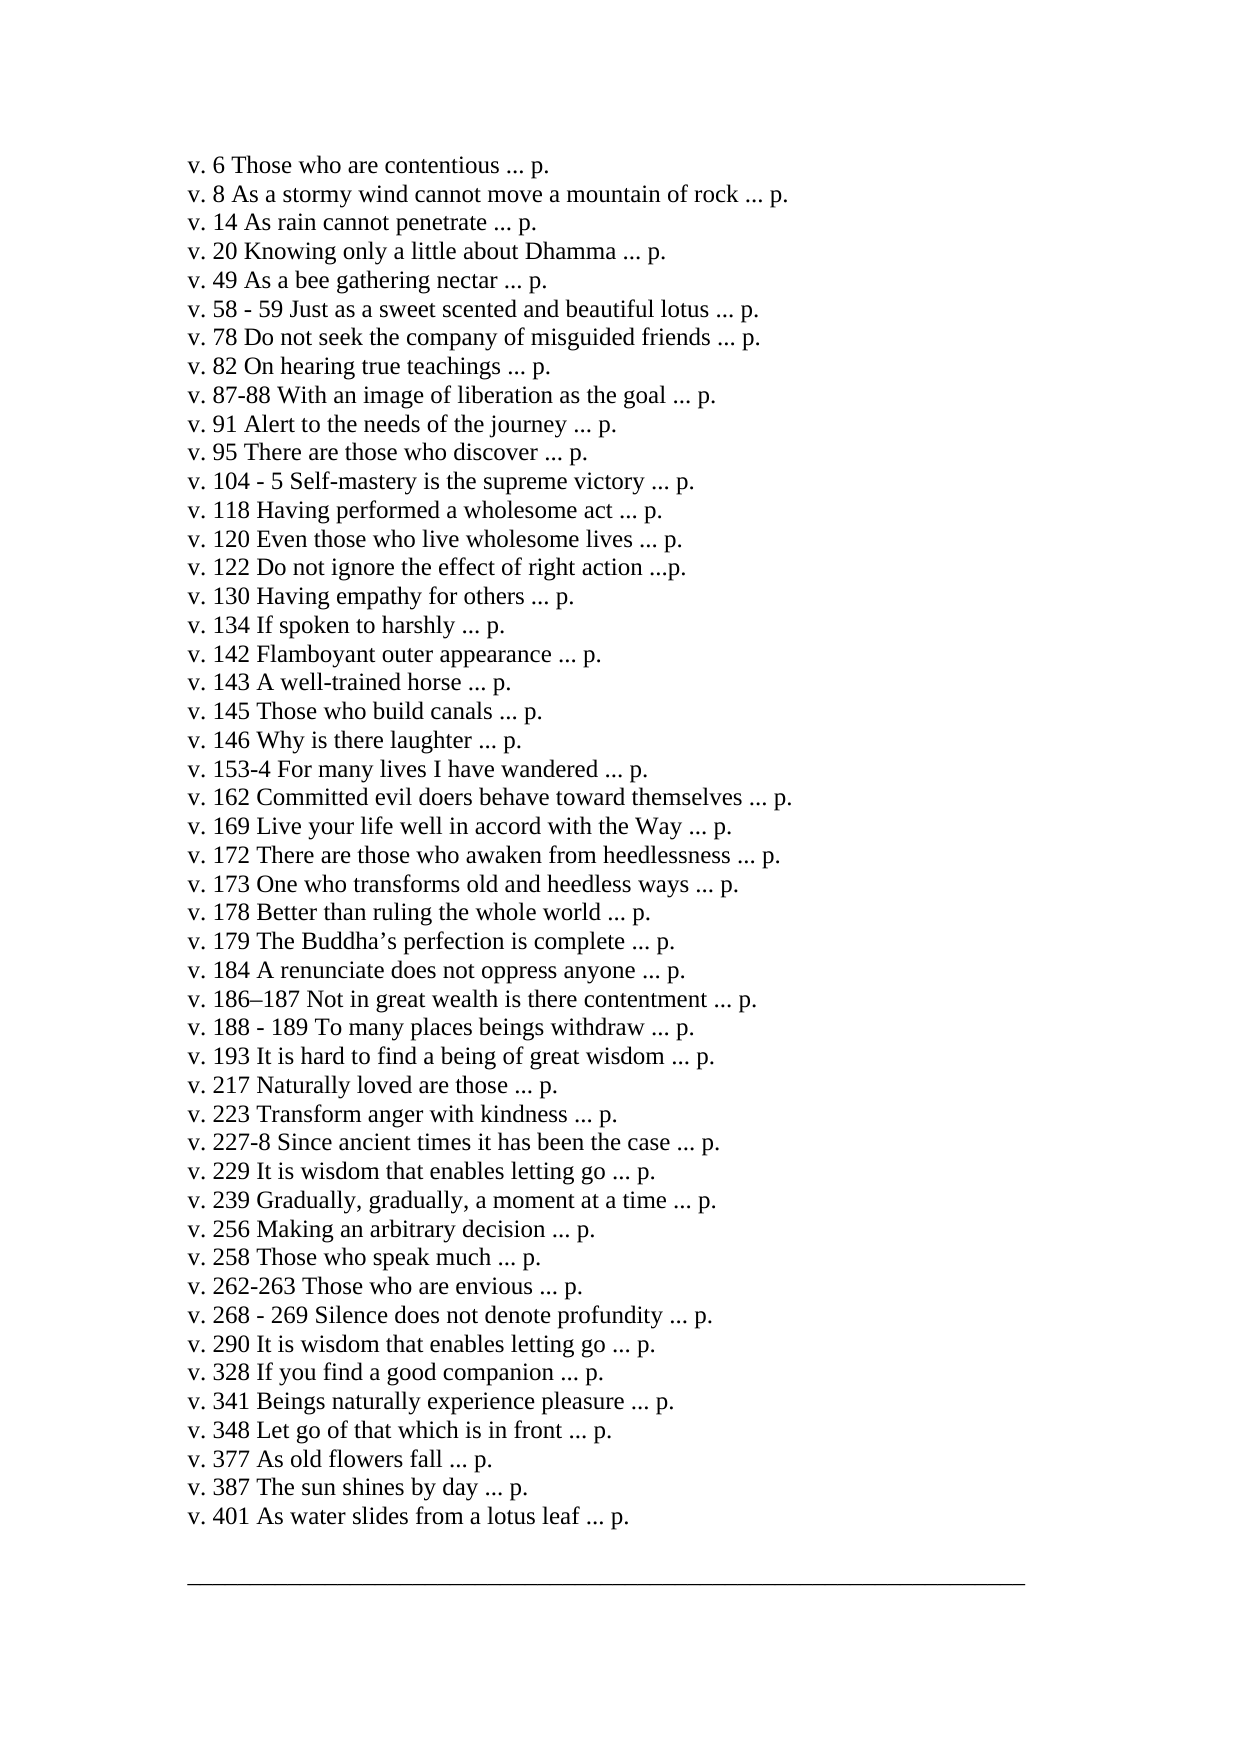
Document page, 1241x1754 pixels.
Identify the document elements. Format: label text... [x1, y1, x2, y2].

text v. 258 Those who speak much ... p. [187, 1242, 1053, 1271]
text v. 341 Beings naturally experience pleasure ... p. [187, 1386, 1053, 1415]
text v. 143 A well-trained horse ... p. [187, 667, 1053, 696]
text v. 256 Making an arbitrary decision ... p. [187, 1214, 1053, 1242]
text v. 387 The sun shines by day ... p. [187, 1472, 1053, 1501]
text v. 193 It is hard to find a being of great wisdom ... p. [187, 1041, 1053, 1070]
text v. 223 Transform anger with kindness ... p. [187, 1099, 1053, 1127]
text v. 268 - 269 Silence does not denote profundity ... p. [187, 1300, 1053, 1329]
text v. 20 Knowing only a little about Dhamma ... p. [187, 236, 1053, 265]
text v. 162 Committed evil doers behave toward themselves ... p. [187, 782, 1053, 811]
text v. 6 Those who are contentious ... p. [187, 150, 1053, 179]
text v. 173 One who transforms old and heedless ways ... p. [187, 869, 1053, 897]
text v. 153-4 For many lives I have wandered ... p. [187, 754, 1053, 782]
text v. 122 Do not ignore the effect of right action ...p. [187, 552, 1053, 581]
text v. 229 It is wisdom that enables letting go ... p. [187, 1156, 1053, 1185]
text v. 178 Better than ruling the whole world ... p. [187, 897, 1053, 926]
text v. 120 Even those who live wholesome lives ... p. [187, 524, 1053, 552]
text v. 186–187 Not in great wealth is there contentment ... p. [187, 984, 1053, 1012]
text v. 217 Naturally loved are those ... p. [187, 1070, 1053, 1099]
text v. 78 Do not seek the company of misguided friends ... p. [187, 322, 1053, 351]
text v. 134 If spoken to harshly ... p. [187, 610, 1053, 639]
text v. 377 As old flowers fall ... p. [187, 1444, 1053, 1472]
text v. 262-263 Those who are envious ... p. [187, 1271, 1053, 1300]
text v. 87-88 With an image of liberation as the goal ... p. [187, 380, 1053, 409]
text v. 239 Gradually, gradually, a moment at a time ... p. [187, 1185, 1053, 1214]
text v. 130 Having empathy for others ... p. [187, 581, 1053, 610]
text v. 82 On hearing true teachings ... p. [187, 351, 1053, 380]
text v. 172 There are those who awaken from heedlessness ... p. [187, 840, 1053, 869]
text v. 142 Flamboyant outer appearance ... p. [187, 639, 1053, 667]
text ___________________________________________________________________ [187, 1559, 1053, 1587]
text v. 188 - 189 To many places beings withdraw ... p. [187, 1012, 1053, 1041]
text v. 104 - 5 Self-mastery is the supreme victory ... p. [187, 466, 1053, 495]
text v. 290 It is wisdom that enables letting go ... p. [187, 1329, 1053, 1357]
text v. 91 Alert to the needs of the journey ... p. [187, 409, 1053, 437]
text v. 58 - 59 Just as a sweet scented and beautiful lotus ... p. [187, 294, 1053, 322]
text v. 328 If you find a good companion ... p. [187, 1357, 1053, 1386]
text v. 145 Those who build canals ... p. [187, 696, 1053, 725]
text v. 401 As water slides from a lotus leaf ... p. [187, 1501, 1053, 1530]
text v. 95 There are those who discover ... p. [187, 437, 1053, 466]
text v. 49 As a bee gathering nectar ... p. [187, 265, 1053, 294]
text v. 146 Why is there laughter ... p. [187, 725, 1053, 754]
text v. 169 Live your life well in accord with the Way ... p. [187, 811, 1053, 840]
text v. 8 As a stormy wind cannot move a mountain of rock ... p. [187, 179, 1053, 207]
text v. 118 Having performed a wholesome act ... p. [187, 495, 1053, 524]
text v. 14 As rain cannot penetrate ... p. [187, 207, 1053, 236]
text v. 179 The Buddha’s perfection is complete ... p. [187, 926, 1053, 955]
text v. 184 A renunciate does not oppress anyone ... p. [187, 955, 1053, 984]
text v. 227-8 Since ancient times it has been the case ... p. [187, 1127, 1053, 1156]
text v. 348 Let go of that which is in front ... p. [187, 1415, 1053, 1444]
